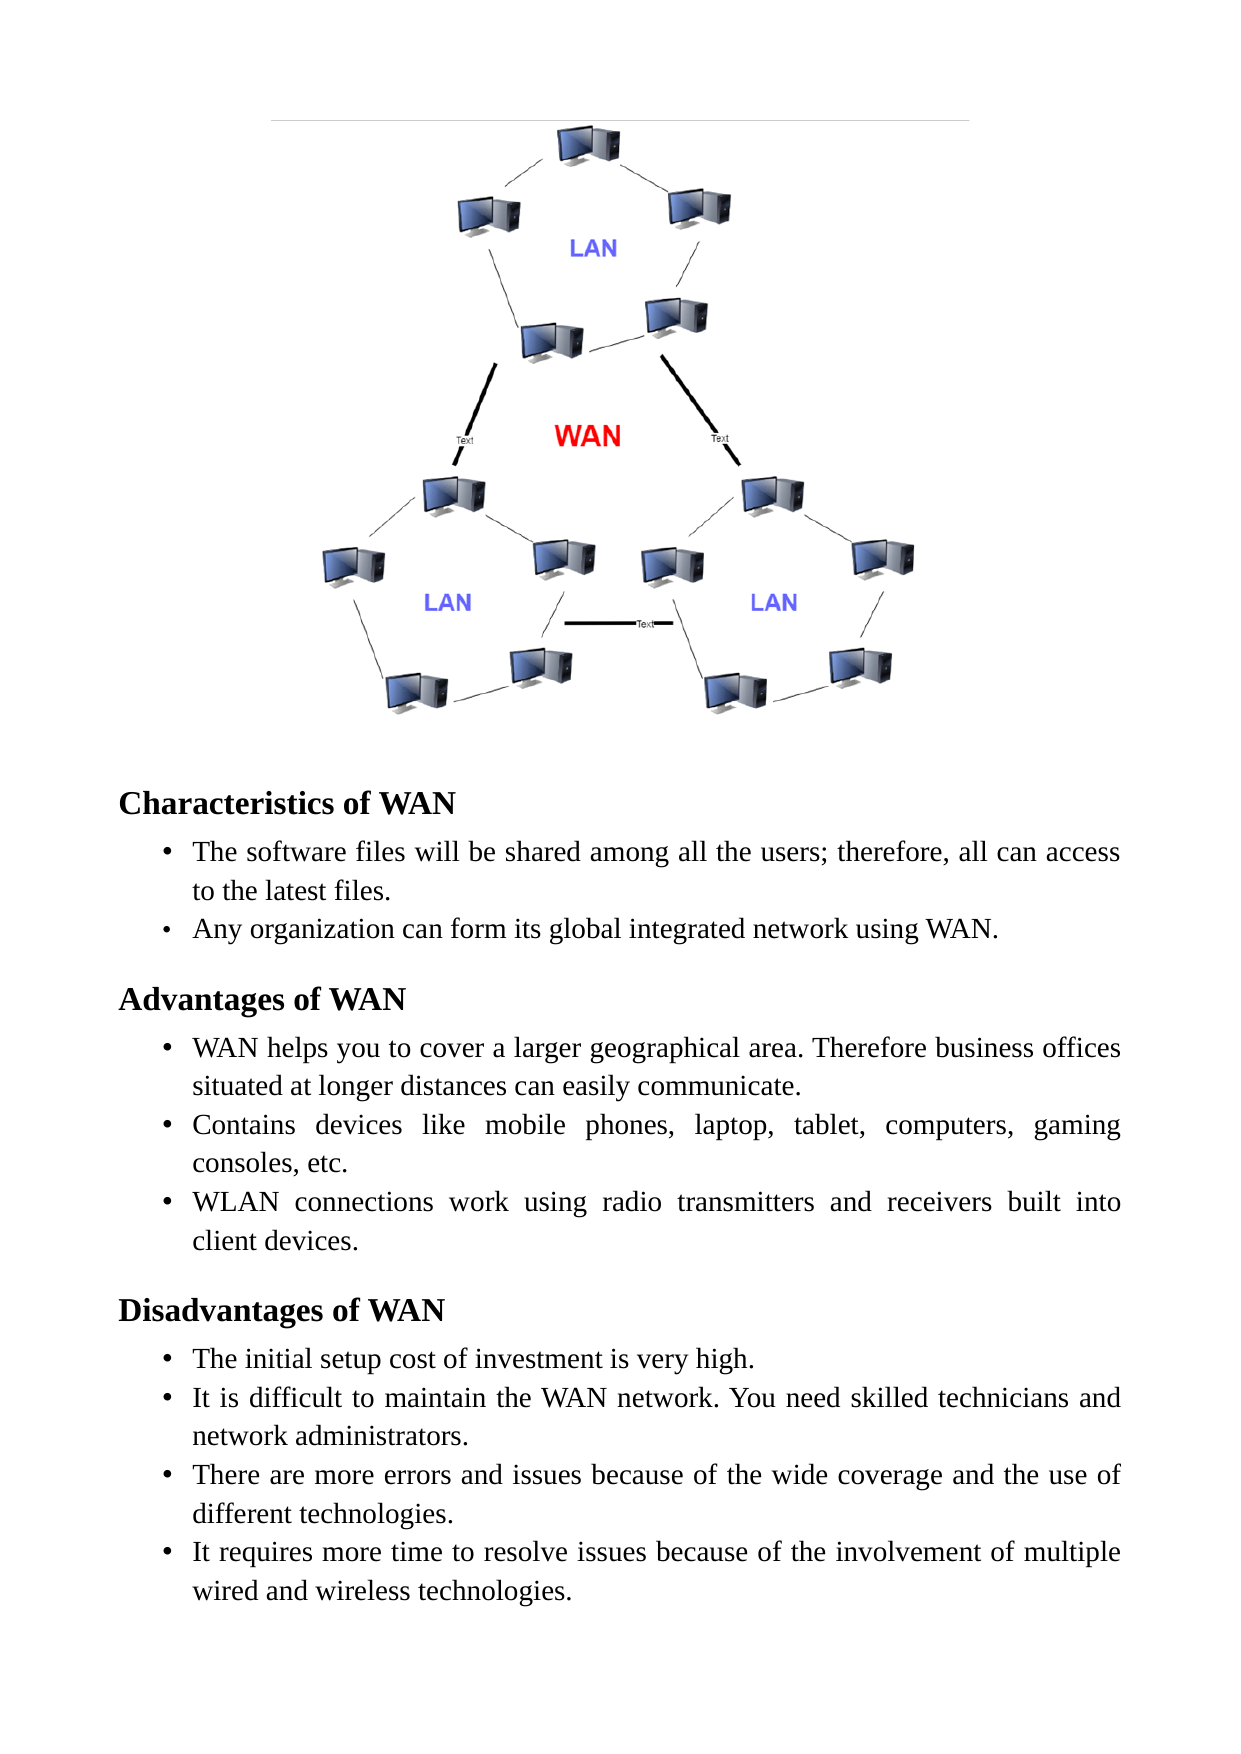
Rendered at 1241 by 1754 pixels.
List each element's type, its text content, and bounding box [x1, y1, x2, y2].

list Any organization can form its global integrated network using WAN. [162, 911, 1122, 945]
list It requires more time to resolve issues because of the involvement of multiple wired and wireless technologies. [162, 1534, 1122, 1606]
list Contains devices like mobile phones, laptop, tablet, computers, gaming consoles, etc. [162, 1107, 1122, 1179]
list There are more errors and issues because of the wide coverage and the use of different technologies. [162, 1457, 1122, 1529]
list The software files will be shared among all the users; therefore, all can access to the latest files. [162, 834, 1122, 906]
list WLAN connections work using radio transmitters and receivers built into client devices. [162, 1184, 1122, 1256]
list It is difficult to maintain the WAN network. You need skilled technicians and network administrators. [162, 1380, 1122, 1452]
subtitle Advantages of WAN [118, 979, 1122, 1017]
subtitle Disadvantages of WAN [118, 1290, 1122, 1329]
picture [271, 118, 970, 728]
list WAN helps you to cover a larger geographical area. Therefore business offices situated at longer distances can easily communicate. [162, 1030, 1122, 1102]
list The initial setup cost of investment is very high. [162, 1341, 1122, 1375]
subtitle Characteristics of WAN [118, 783, 1122, 821]
